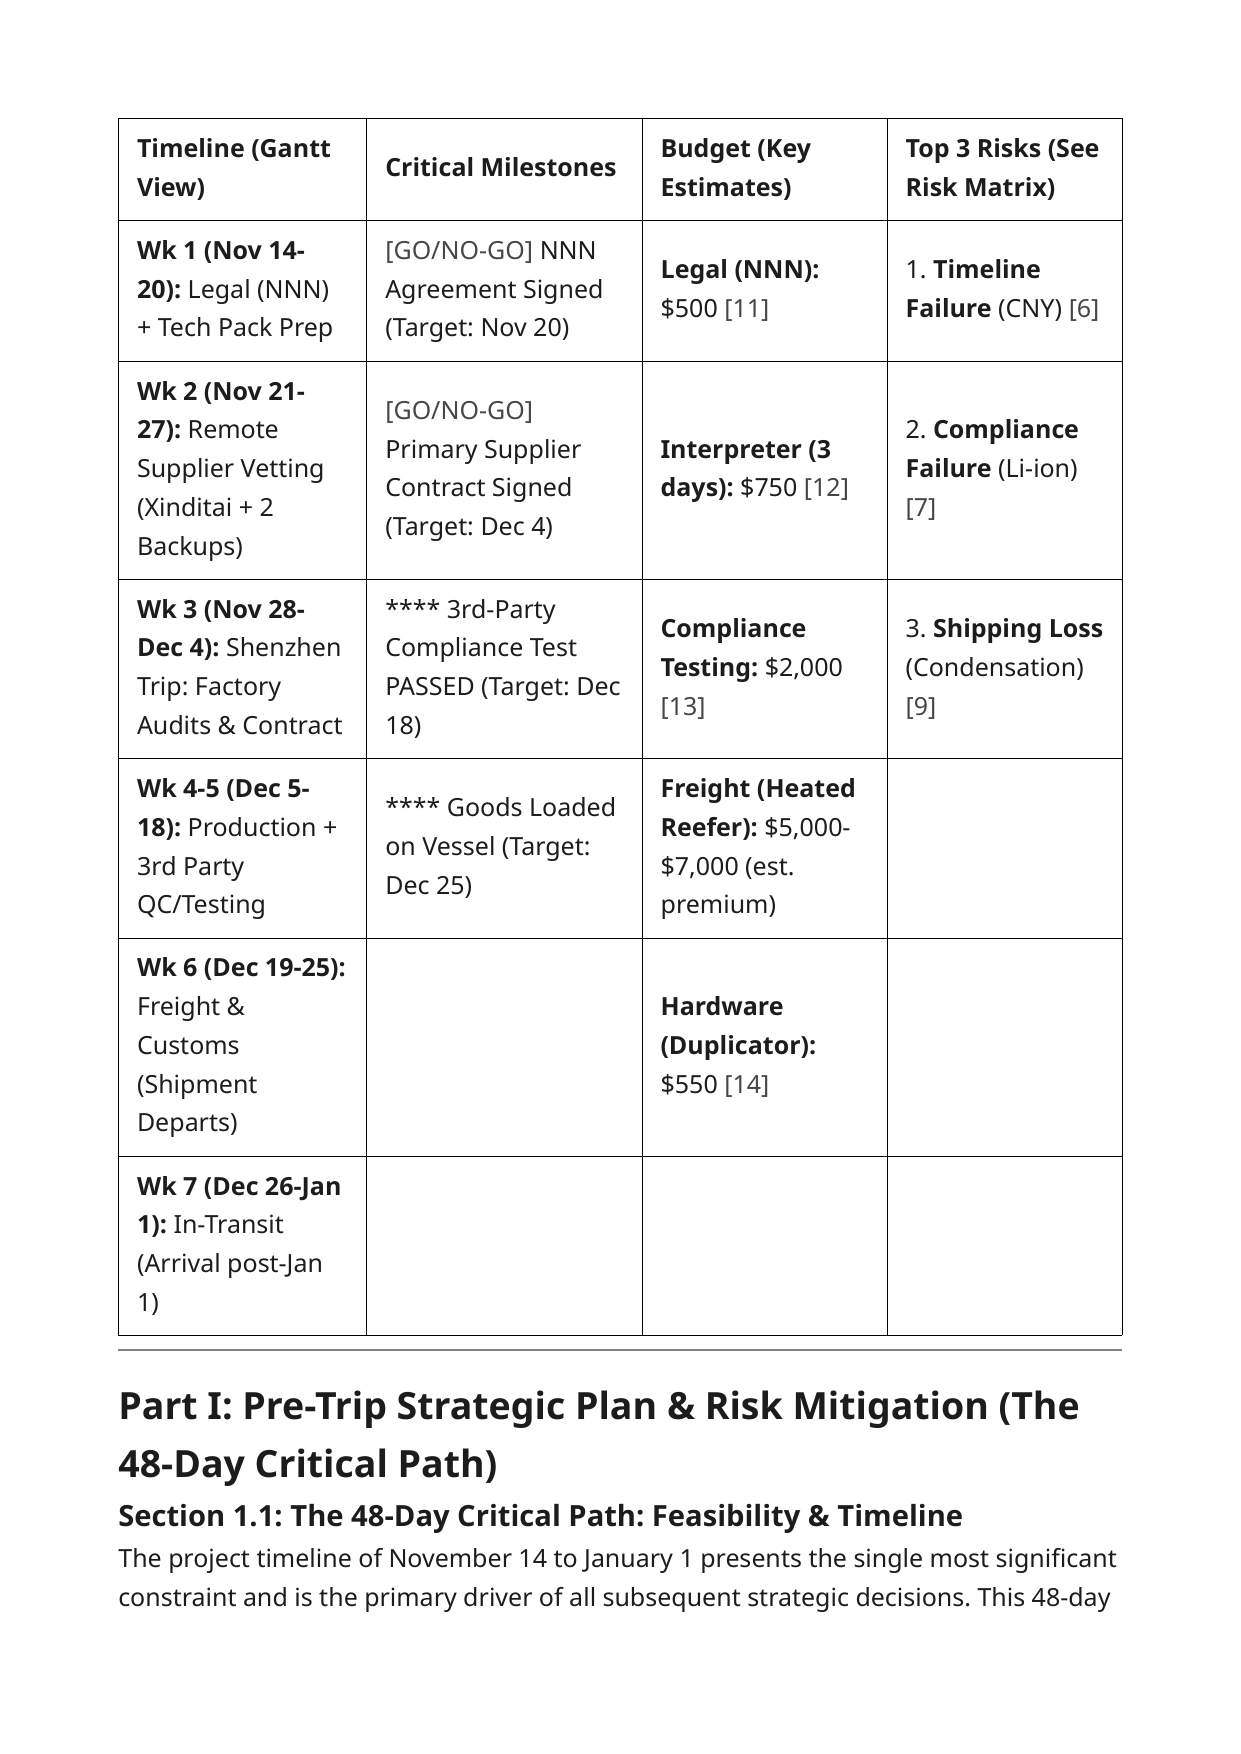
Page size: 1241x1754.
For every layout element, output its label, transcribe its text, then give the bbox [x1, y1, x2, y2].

subtitle Section 1.1: The 48-Day Critical Path: Feasibility & Timeline [118, 1496, 1122, 1535]
table_cell [643, 1157, 887, 1335]
table_cell [888, 1157, 1122, 1335]
table_header Budget (Key Estimates) [643, 119, 887, 220]
table_cell 2. Compliance Failure (Li-ion) [7] [888, 362, 1122, 579]
table_cell **** Goods Loaded on Vessel (Target: Dec 25) [367, 759, 642, 937]
table_cell 1. Timeline Failure (CNY) [6] [888, 221, 1122, 361]
table_cell Legal (NNN): $500 [11] [643, 221, 887, 361]
table_cell [888, 759, 1122, 937]
table_cell Wk 6 (Dec 19-25): Freight & Customs (Shipment Departs) [119, 939, 366, 1156]
table_cell Interpreter (3 days): $750 [12] [643, 362, 887, 579]
table_cell Wk 7 (Dec 26-Jan 1): In-Transit (Arrival post-Jan 1) [119, 1157, 366, 1335]
table_cell Wk 1 (Nov 14-20): Legal (NNN) + Tech Pack Prep [119, 221, 366, 361]
table_cell 3. Shipping Loss (Condensation) [9] [888, 580, 1122, 758]
table_cell Wk 3 (Nov 28-Dec 4): Shenzhen Trip: Factory Audits & Contract [119, 580, 366, 758]
table_cell [888, 939, 1122, 1156]
table_cell Wk 2 (Nov 21-27): Remote Supplier Vetting (Xinditai + 2 Backups) [119, 362, 366, 579]
text The project timeline of November 14 to January 1 presents the single most significant constraint and is the primary driver of all subsequent strategic decisions. This 48-day [118, 1541, 1122, 1614]
table_header Top 3 Risks (See Risk Matrix) [888, 119, 1122, 220]
table_cell **** 3rd-Party Compliance Test PASSED (Target: Dec 18) [367, 580, 642, 758]
table_header Critical Milestones [367, 119, 642, 220]
table_cell Compliance Testing: $2,000 [13] [643, 580, 887, 758]
table_cell [367, 1157, 642, 1335]
table_cell [GO/NO-GO] Primary Supplier Contract Signed (Target: Dec 4) [367, 362, 642, 579]
table_cell [GO/NO-GO] NNN Agreement Signed (Target: Nov 20) [367, 221, 642, 361]
subtitle Part I: Pre-Trip Strategic Plan & Risk Mitigation (The 48-Day Critical Path) [118, 1379, 1122, 1488]
table_cell Freight (Heated Reefer): $5,000-$7,000 (est. premium) [643, 759, 887, 937]
table_cell Wk 4-5 (Dec 5-18): Production + 3rd Party QC/Testing [119, 759, 366, 937]
table_header Timeline (Gantt View) [119, 119, 366, 220]
table_cell Hardware (Duplicator): $550 [14] [643, 939, 887, 1156]
table_cell [367, 939, 642, 1156]
